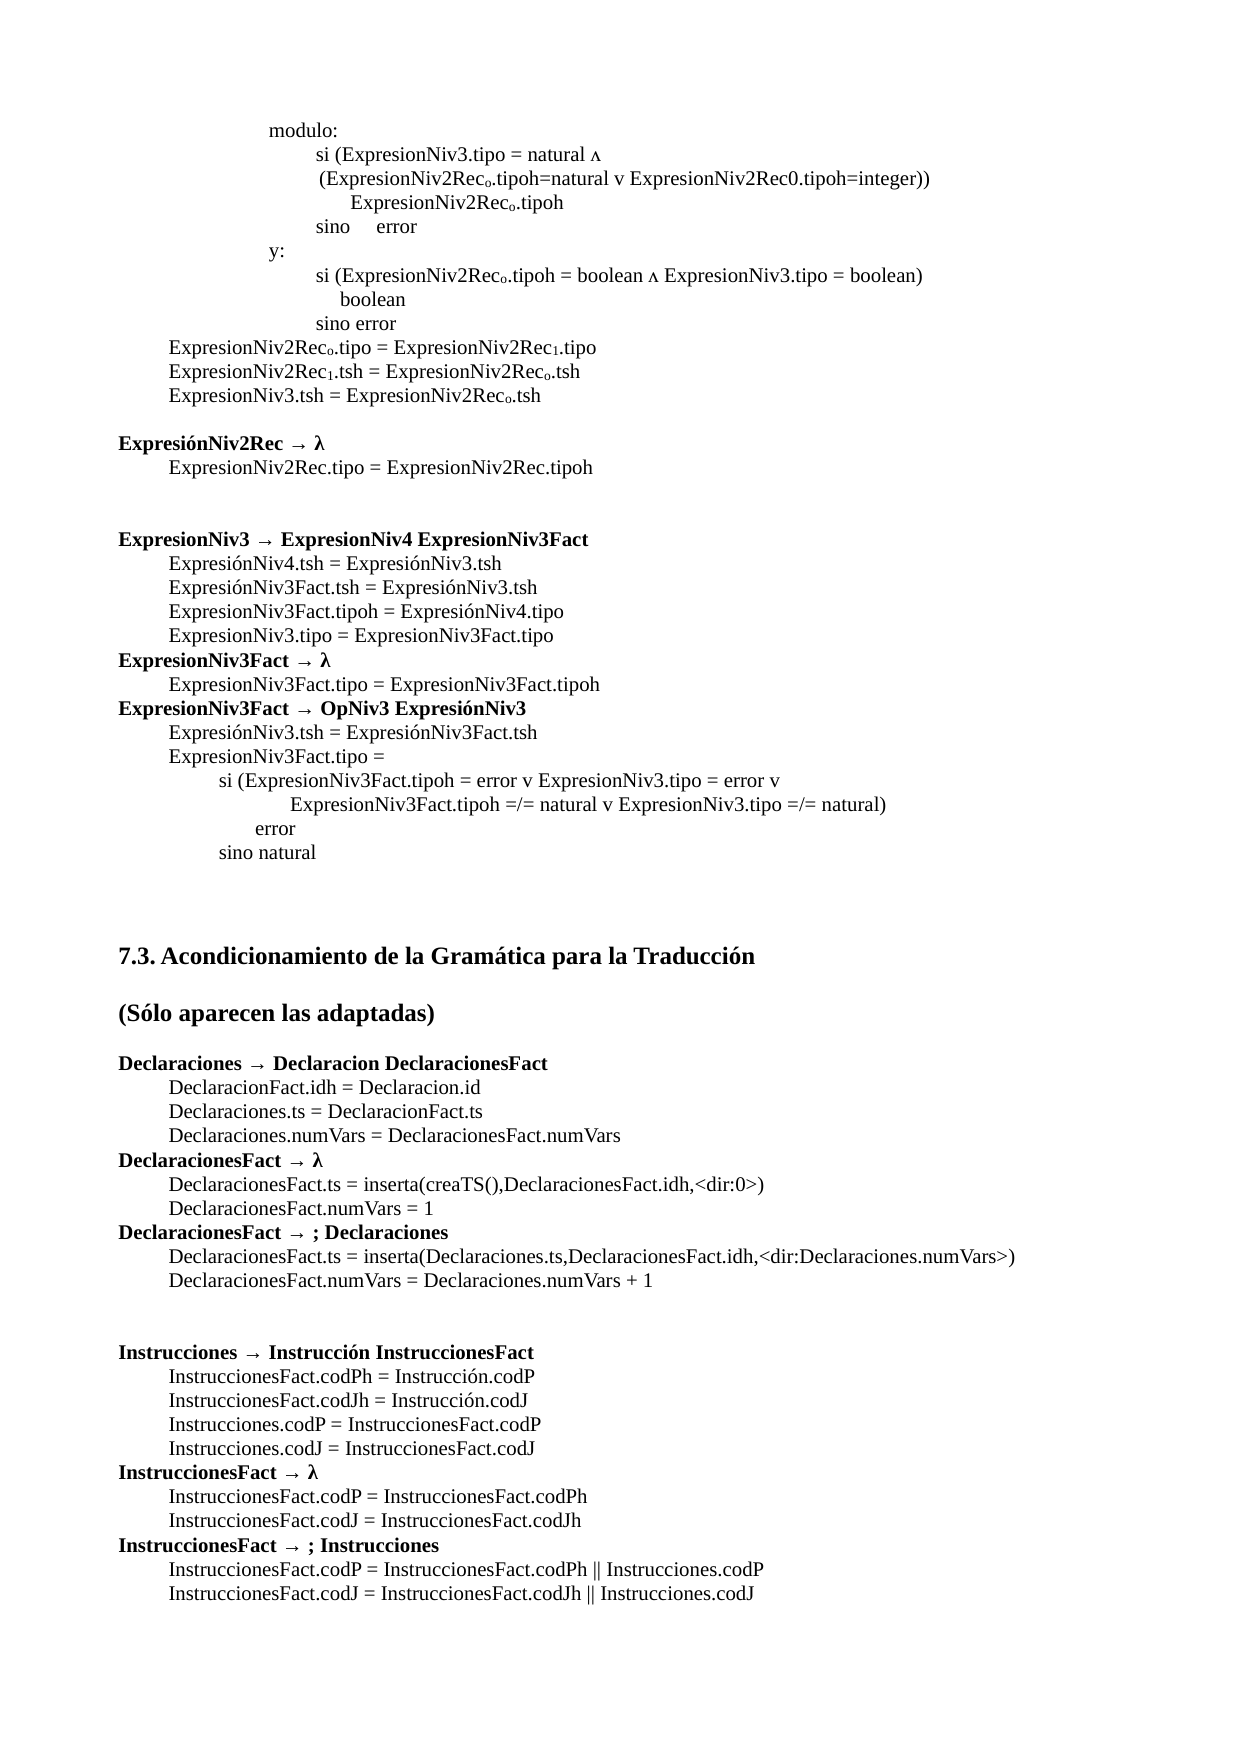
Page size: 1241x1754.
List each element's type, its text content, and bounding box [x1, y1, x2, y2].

text ExpresionNiv3Fact → λ [118, 647, 1122, 672]
text DeclaracionesFact → λ [118, 1147, 1122, 1172]
text sino error [118, 311, 1122, 335]
text InstruccionesFact.codJh = Instrucción.codJ [118, 1388, 1122, 1412]
text InstruccionesFact.codJ = InstruccionesFact.codJh [118, 1508, 1122, 1532]
text ExpresionNiv3Fact.tipoh =/= natural v ExpresionNiv3.tipo =/= natural) [118, 792, 1122, 816]
text ExpresiónNiv4.tsh = ExpresiónNiv3.tsh [118, 551, 1122, 575]
text error [118, 816, 1122, 840]
text ExpresiónNiv2Rec → λ [118, 431, 1122, 455]
text ExpresiónNiv3.tsh = ExpresiónNiv3Fact.tsh [118, 720, 1122, 744]
text Instrucciones.codP = InstruccionesFact.codP [118, 1412, 1122, 1436]
text DeclaracionFact.idh = Declaracion.id [118, 1075, 1122, 1099]
text Instrucciones.codJ = InstruccionesFact.codJ [118, 1436, 1122, 1460]
text DeclaracionesFact.numVars = 1 [118, 1196, 1122, 1220]
text sino natural [118, 840, 1122, 864]
text InstruccionesFact.codJ = InstruccionesFact.codJh || Instrucciones.codJ [118, 1581, 1122, 1605]
text ExpresionNiv3 → ExpresionNiv4 ExpresionNiv3Fact [118, 527, 1122, 551]
text InstruccionesFact.codP = InstruccionesFact.codPh || Instrucciones.codP [118, 1557, 1122, 1581]
text ExpresionNiv3.tsh = ExpresionNiv2Reco.tsh [118, 383, 1122, 407]
text ExpresionNiv2Rec1.tsh = ExpresionNiv2Reco.tsh [118, 359, 1122, 383]
text DeclaracionesFact → ; Declaraciones [118, 1220, 1122, 1244]
text ExpresiónNiv3Fact.tsh = ExpresiónNiv3.tsh [118, 575, 1122, 599]
text ExpresionNiv3Fact.tipo = [118, 744, 1122, 768]
text si (ExpresionNiv3.tipo = natural ᴧ [118, 142, 1122, 166]
text Declaraciones → Declaracion DeclaracionesFact [118, 1051, 1122, 1075]
text ExpresionNiv3Fact.tipoh = ExpresiónNiv4.tipo [118, 599, 1122, 623]
text sino error [118, 214, 1122, 238]
text DeclaracionesFact.numVars = Declaraciones.numVars + 1 [118, 1268, 1122, 1292]
text DeclaracionesFact.ts = inserta(Declaraciones.ts,DeclaracionesFact.idh,<dir:Declaraciones.numVars>) [118, 1244, 1122, 1268]
text Declaraciones.ts = DeclaracionFact.ts [118, 1099, 1122, 1123]
text ExpresionNiv3.tipo = ExpresionNiv3Fact.tipo [118, 623, 1122, 647]
text 7.3. Acondicionamiento de la Gramática para la Traducción [118, 941, 1122, 970]
text Declaraciones.numVars = DeclaracionesFact.numVars [118, 1123, 1122, 1147]
text ExpresionNiv3Fact.tipo = ExpresionNiv3Fact.tipoh [118, 672, 1122, 696]
text (ExpresionNiv2Reco.tipoh=natural v ExpresionNiv2Rec0.tipoh=integer)) [118, 166, 1122, 190]
text Instrucciones → Instrucción InstruccionesFact [118, 1340, 1122, 1364]
text (Sólo aparecen las adaptadas) [118, 998, 1122, 1027]
text boolean [118, 287, 1122, 311]
text si (ExpresionNiv3Fact.tipoh = error v ExpresionNiv3.tipo = error v [118, 768, 1122, 792]
text y: [118, 238, 1122, 262]
text InstruccionesFact.codPh = Instrucción.codP [118, 1364, 1122, 1388]
text InstruccionesFact.codP = InstruccionesFact.codPh [118, 1484, 1122, 1508]
text ExpresionNiv2Reco.tipoh [118, 190, 1122, 214]
text DeclaracionesFact.ts = inserta(creaTS(),DeclaracionesFact.idh,<dir:0>) [118, 1172, 1122, 1196]
text InstruccionesFact → ; Instrucciones [118, 1532, 1122, 1557]
text InstruccionesFact → λ [118, 1460, 1122, 1484]
text si (ExpresionNiv2Reco.tipoh = boolean ᴧ ExpresionNiv3.tipo = boolean) [118, 262, 1122, 287]
text ExpresionNiv2Reco.tipo = ExpresionNiv2Rec1.tipo [118, 335, 1122, 359]
text modulo: [118, 118, 1122, 142]
text ExpresionNiv3Fact → OpNiv3 ExpresiónNiv3 [118, 696, 1122, 720]
text ExpresionNiv2Rec.tipo = ExpresionNiv2Rec.tipoh [118, 455, 1122, 479]
